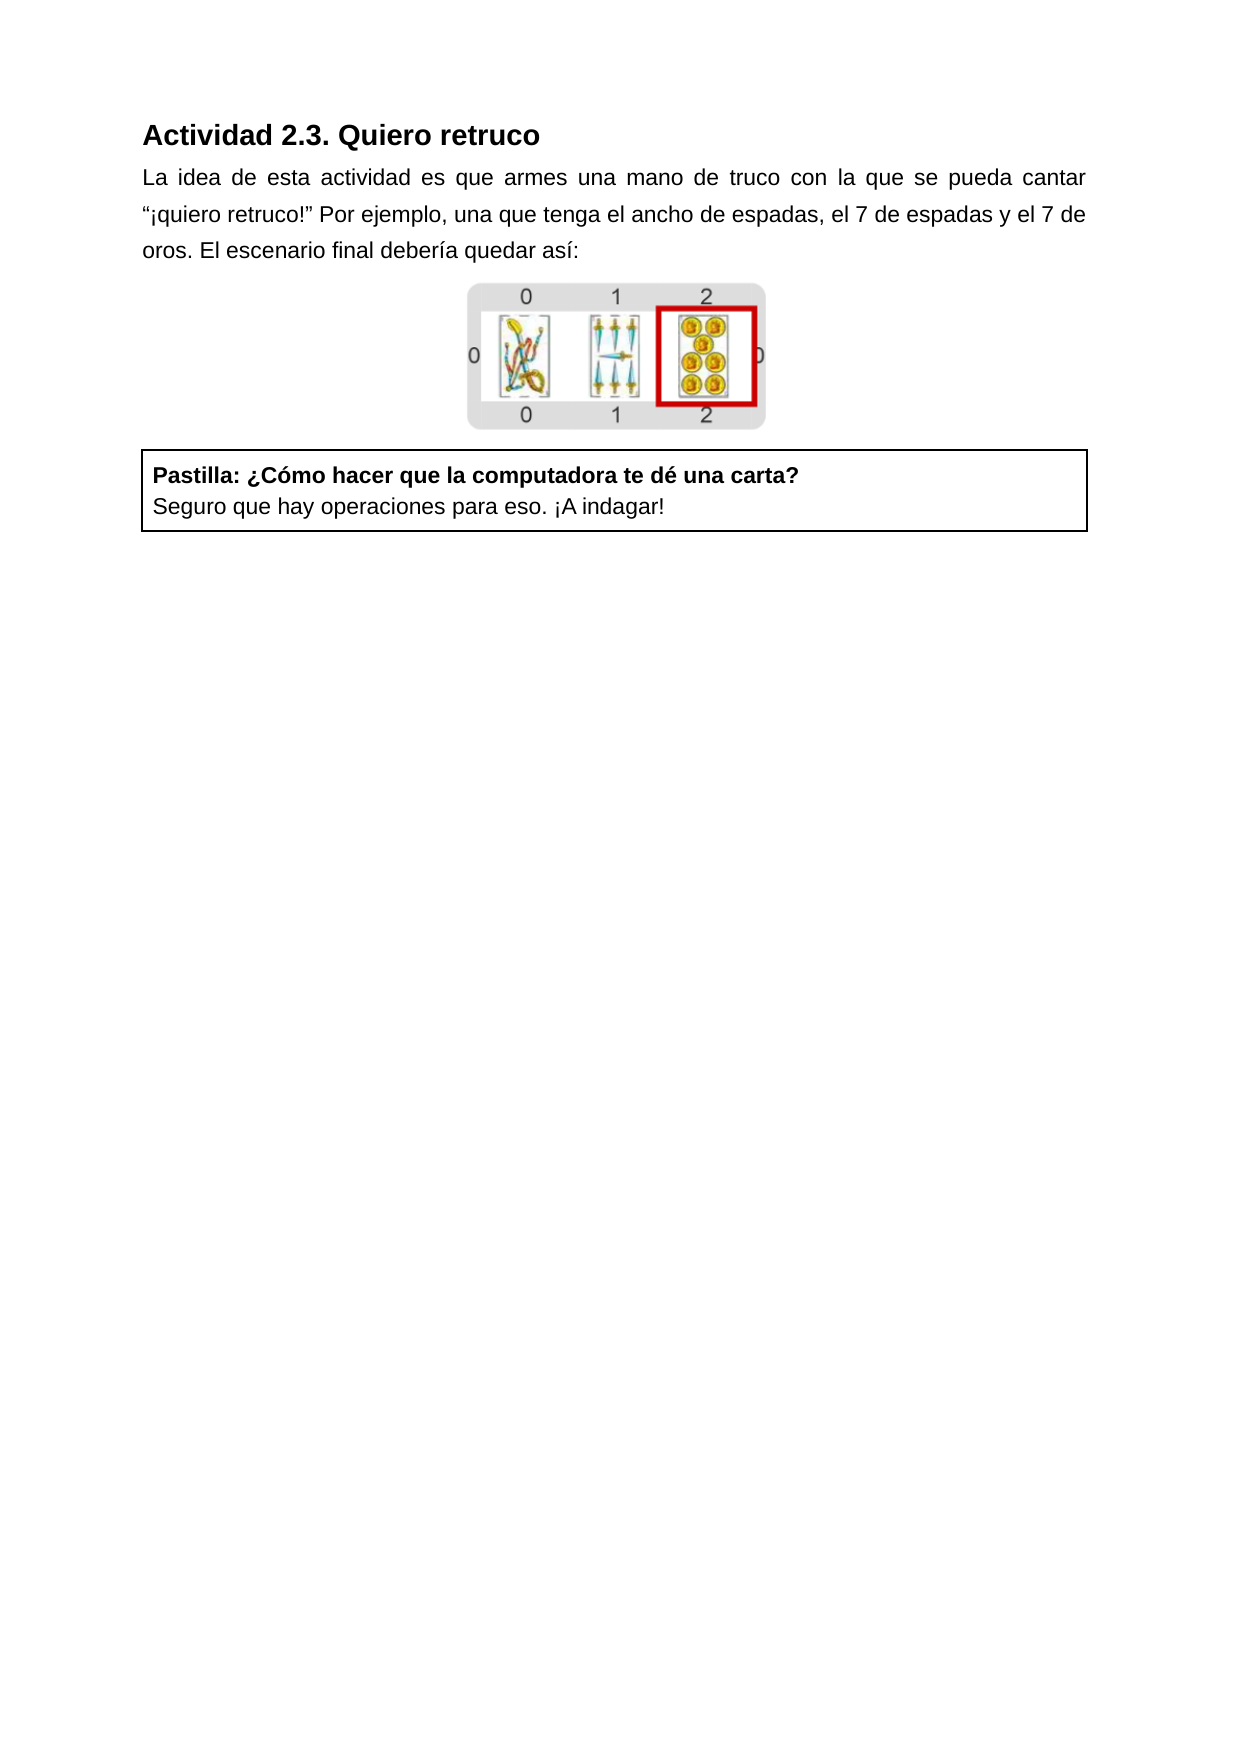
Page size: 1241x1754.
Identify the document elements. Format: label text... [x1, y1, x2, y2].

table_header Pastilla: ¿Cómo hacer que la computadora te dé una carta? Seguro que hay operaciones para eso. ¡A indagar! [143, 451, 1086, 530]
text Actividad 2.3. Quiero retruco [142, 118, 1087, 152]
picture [458, 273, 771, 439]
text La idea de esta actividad es que armes una mano de truco con la que se pueda cantar “¡quiero retruco!” Por ejemplo, una que tenga el ancho de espadas, el 7 de espadas y el 7 de oros. El escenario final debería quedar así: [142, 164, 1087, 263]
